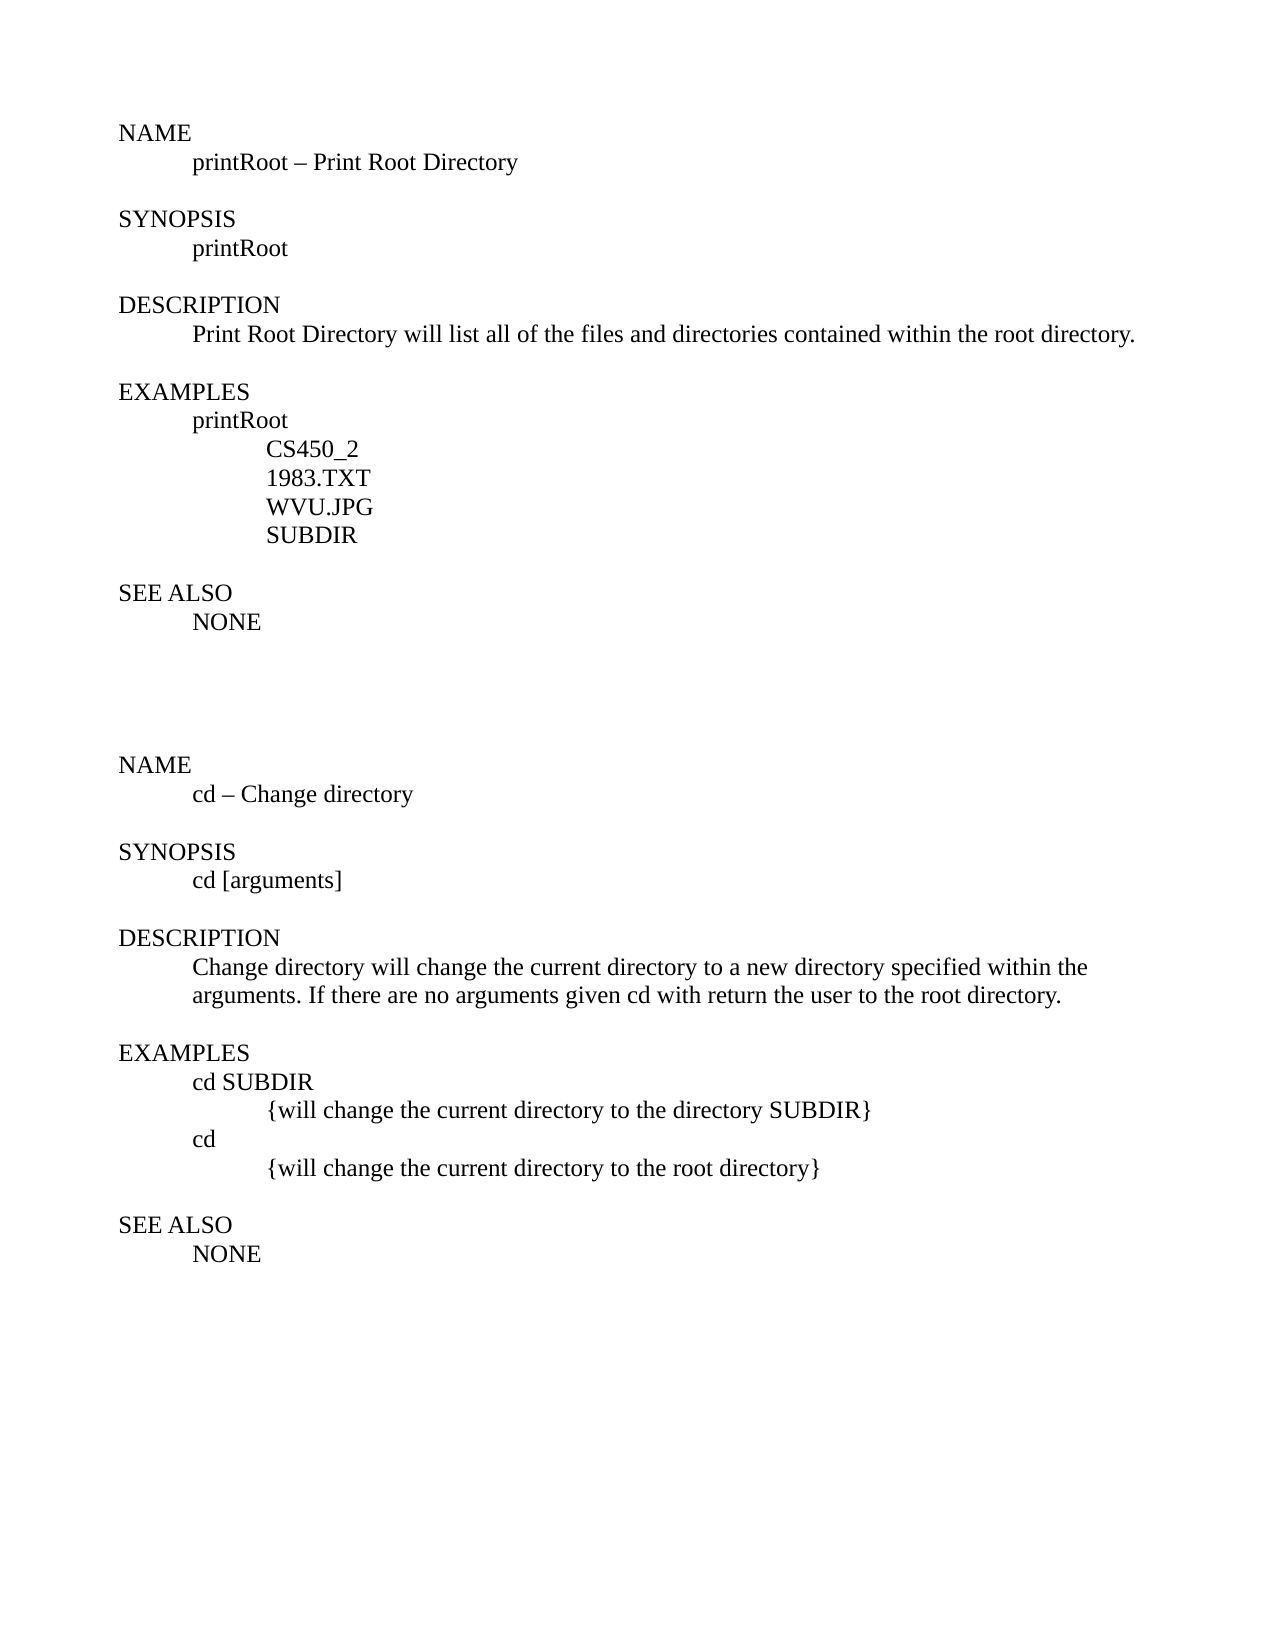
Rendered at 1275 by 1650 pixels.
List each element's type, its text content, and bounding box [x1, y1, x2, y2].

text NAME [118, 118, 1157, 147]
text 1983.TXT [118, 463, 1157, 492]
text SEE ALSO [118, 578, 1157, 607]
text cd [118, 1124, 1157, 1153]
text WVU.JPG [118, 492, 1157, 521]
text EXAMPLES [118, 377, 1157, 406]
text Print Root Directory will list all of the files and directories contained within the root directory. [118, 319, 1157, 348]
text NAME [118, 751, 1157, 779]
text EXAMPLES [118, 1038, 1157, 1067]
text SYNOPSIS [118, 204, 1157, 233]
text cd – Change directory [118, 779, 1157, 808]
text CS450_2 [118, 434, 1157, 463]
text {will change the current directory to the root directory} [118, 1153, 1157, 1182]
text SYNOPSIS [118, 837, 1157, 866]
text NONE [118, 1239, 1157, 1268]
text SUBDIR [118, 521, 1157, 549]
text printRoot – Print Root Directory [118, 147, 1157, 176]
text printRoot [118, 406, 1157, 434]
text cd [arguments] [118, 866, 1157, 894]
text DESCRIPTION [118, 291, 1157, 319]
text NONE [118, 607, 1157, 636]
text DESCRIPTION [118, 923, 1157, 952]
text printRoot [118, 233, 1157, 262]
text {will change the current directory to the directory SUBDIR} [118, 1096, 1157, 1124]
text cd SUBDIR [118, 1067, 1157, 1096]
text SEE ALSO [118, 1211, 1157, 1239]
text Change directory will change the current directory to a new directory specified within the arguments. If there are no arguments given cd with return the user to the root directory. [118, 952, 1157, 1009]
